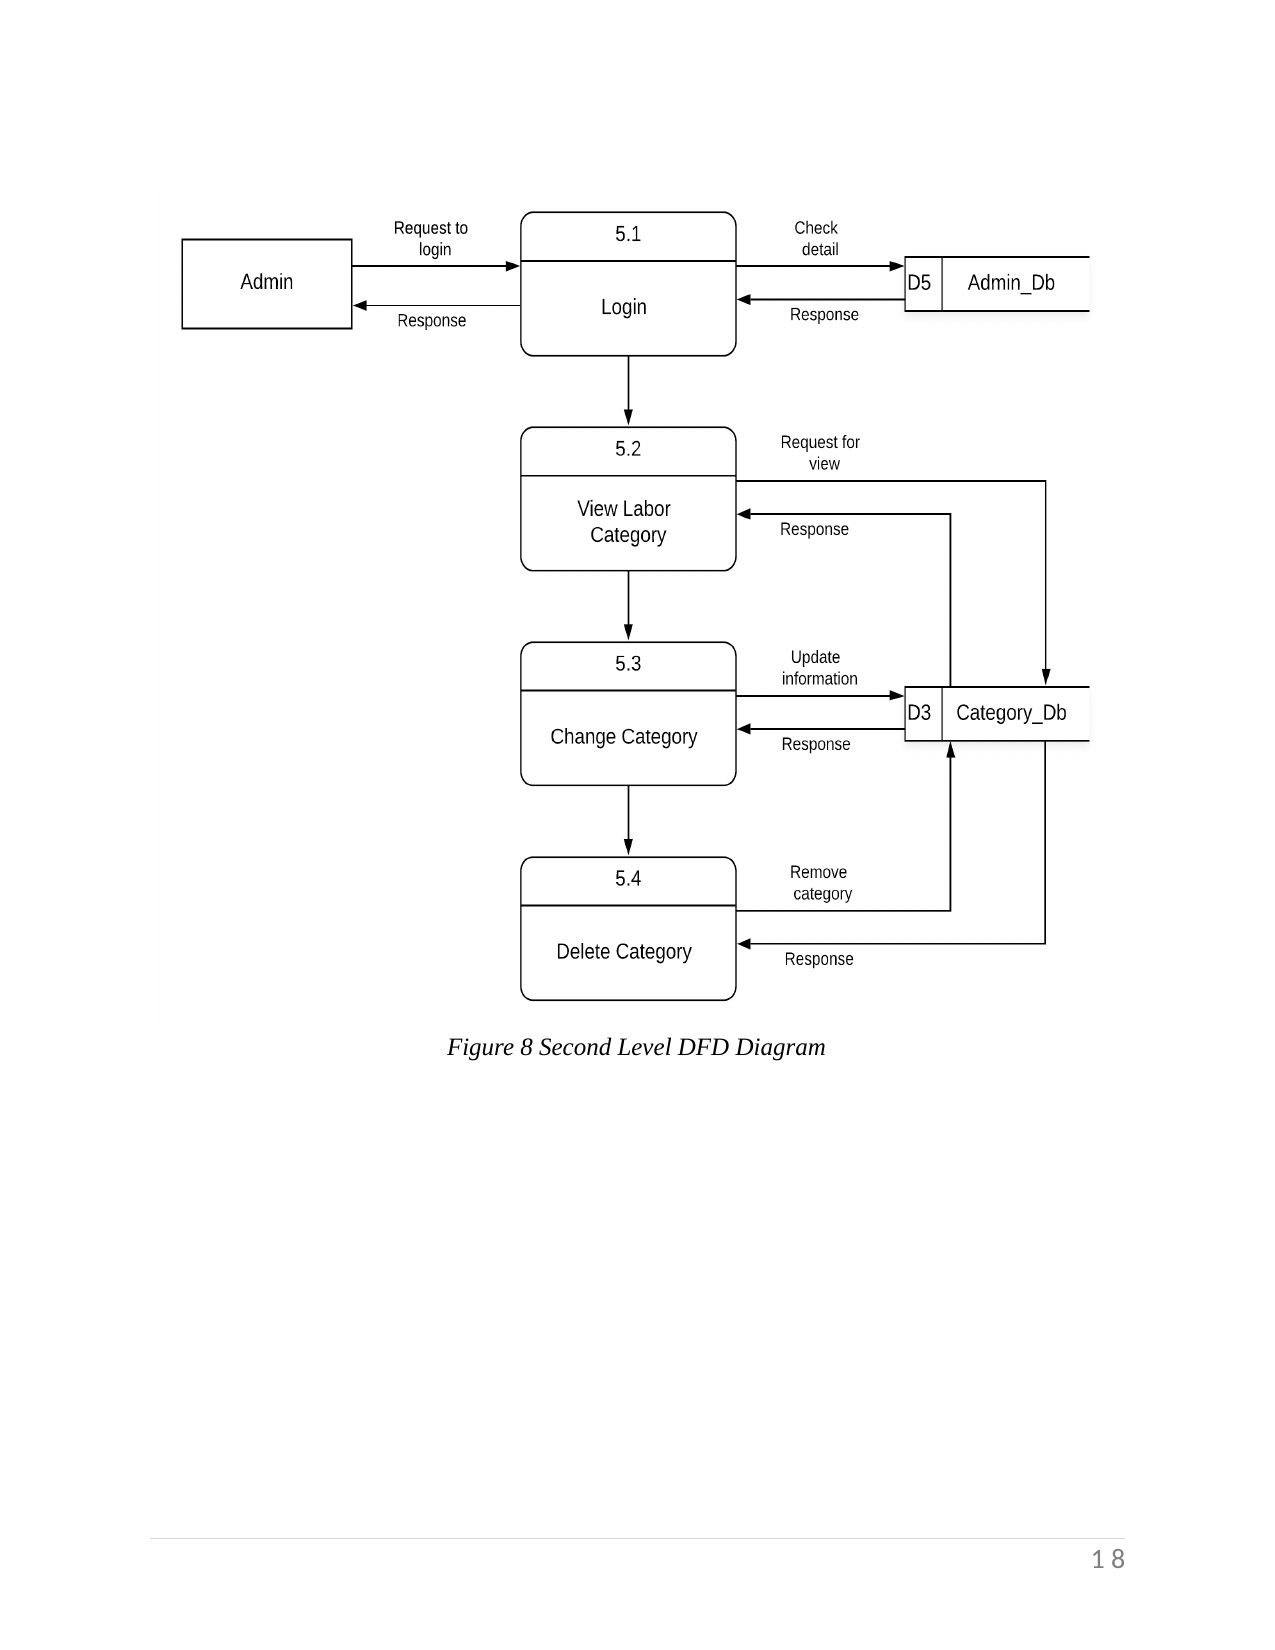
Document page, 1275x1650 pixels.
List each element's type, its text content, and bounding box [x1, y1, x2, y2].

picture [156, 188, 1120, 1029]
text Figure 8 Second Level DFD Diagram [150, 786, 1125, 1061]
